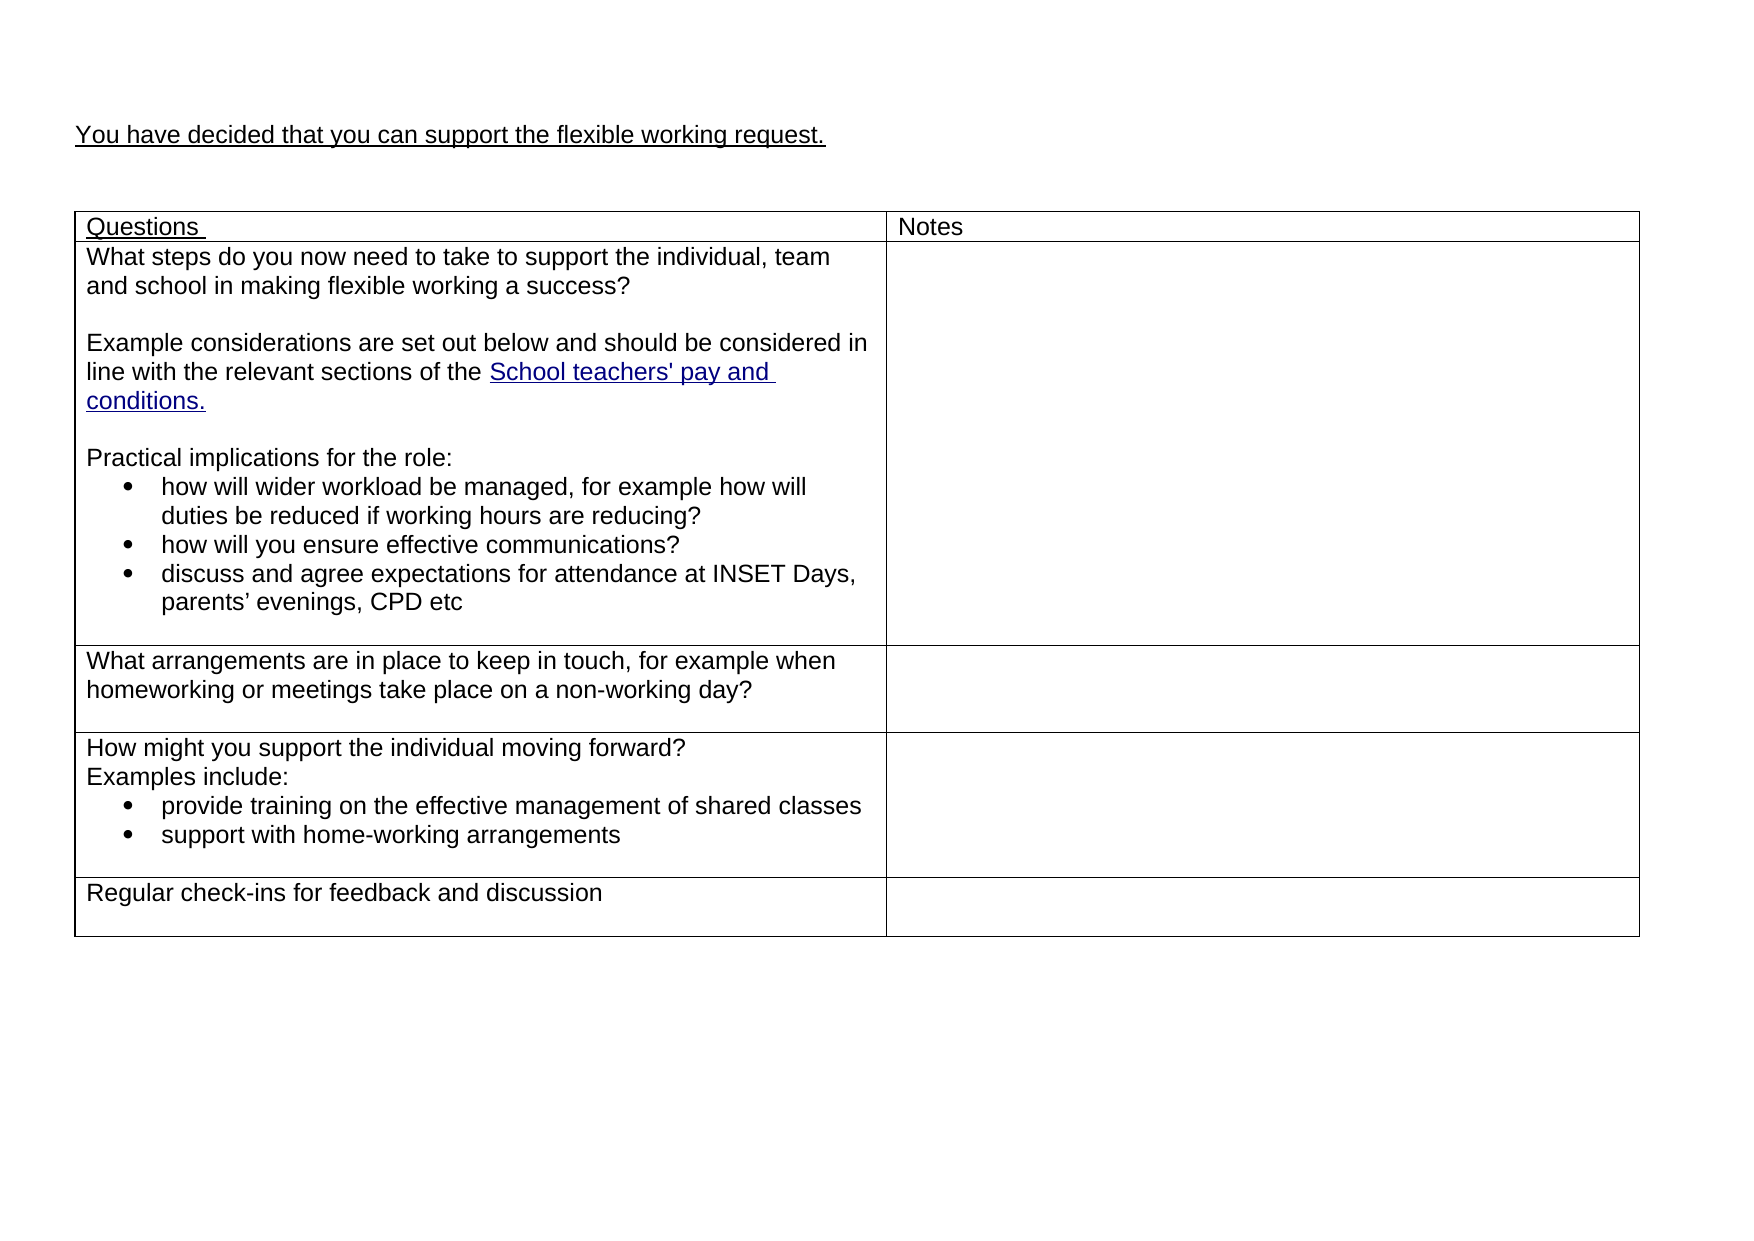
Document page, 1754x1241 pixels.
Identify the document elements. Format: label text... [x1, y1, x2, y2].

table_cell [887, 878, 1639, 936]
table_cell [887, 646, 1639, 732]
table_cell How might you support the individual moving forward? Examples include: provide training on the effective management of shared classes support with home-working arrangements [76, 733, 886, 877]
text You have decided that you can support the flexible working request. [75, 120, 1679, 149]
table_header Notes [887, 212, 1639, 241]
table_cell What arrangements are in place to keep in touch, for example when homeworking or meetings take place on a non-working day? [76, 646, 886, 732]
table_header Questions [76, 212, 886, 241]
table_cell Regular check-ins for feedback and discussion [76, 878, 886, 936]
table_cell [887, 242, 1639, 645]
table_cell What steps do you now need to take to support the individual, team and school in making flexible working a success? Example considerations are set out below and should be considered in line with the relevant sections of the School teachers' pay and conditions. Practical implications for the role: how will wider workload be managed, for example how will duties be reduced if working hours are reducing? how will you ensure effective communications? discuss and agree expectations for attendance at INSET Days, parents’ evenings, CPD etc [76, 242, 886, 645]
table_cell [887, 733, 1639, 877]
